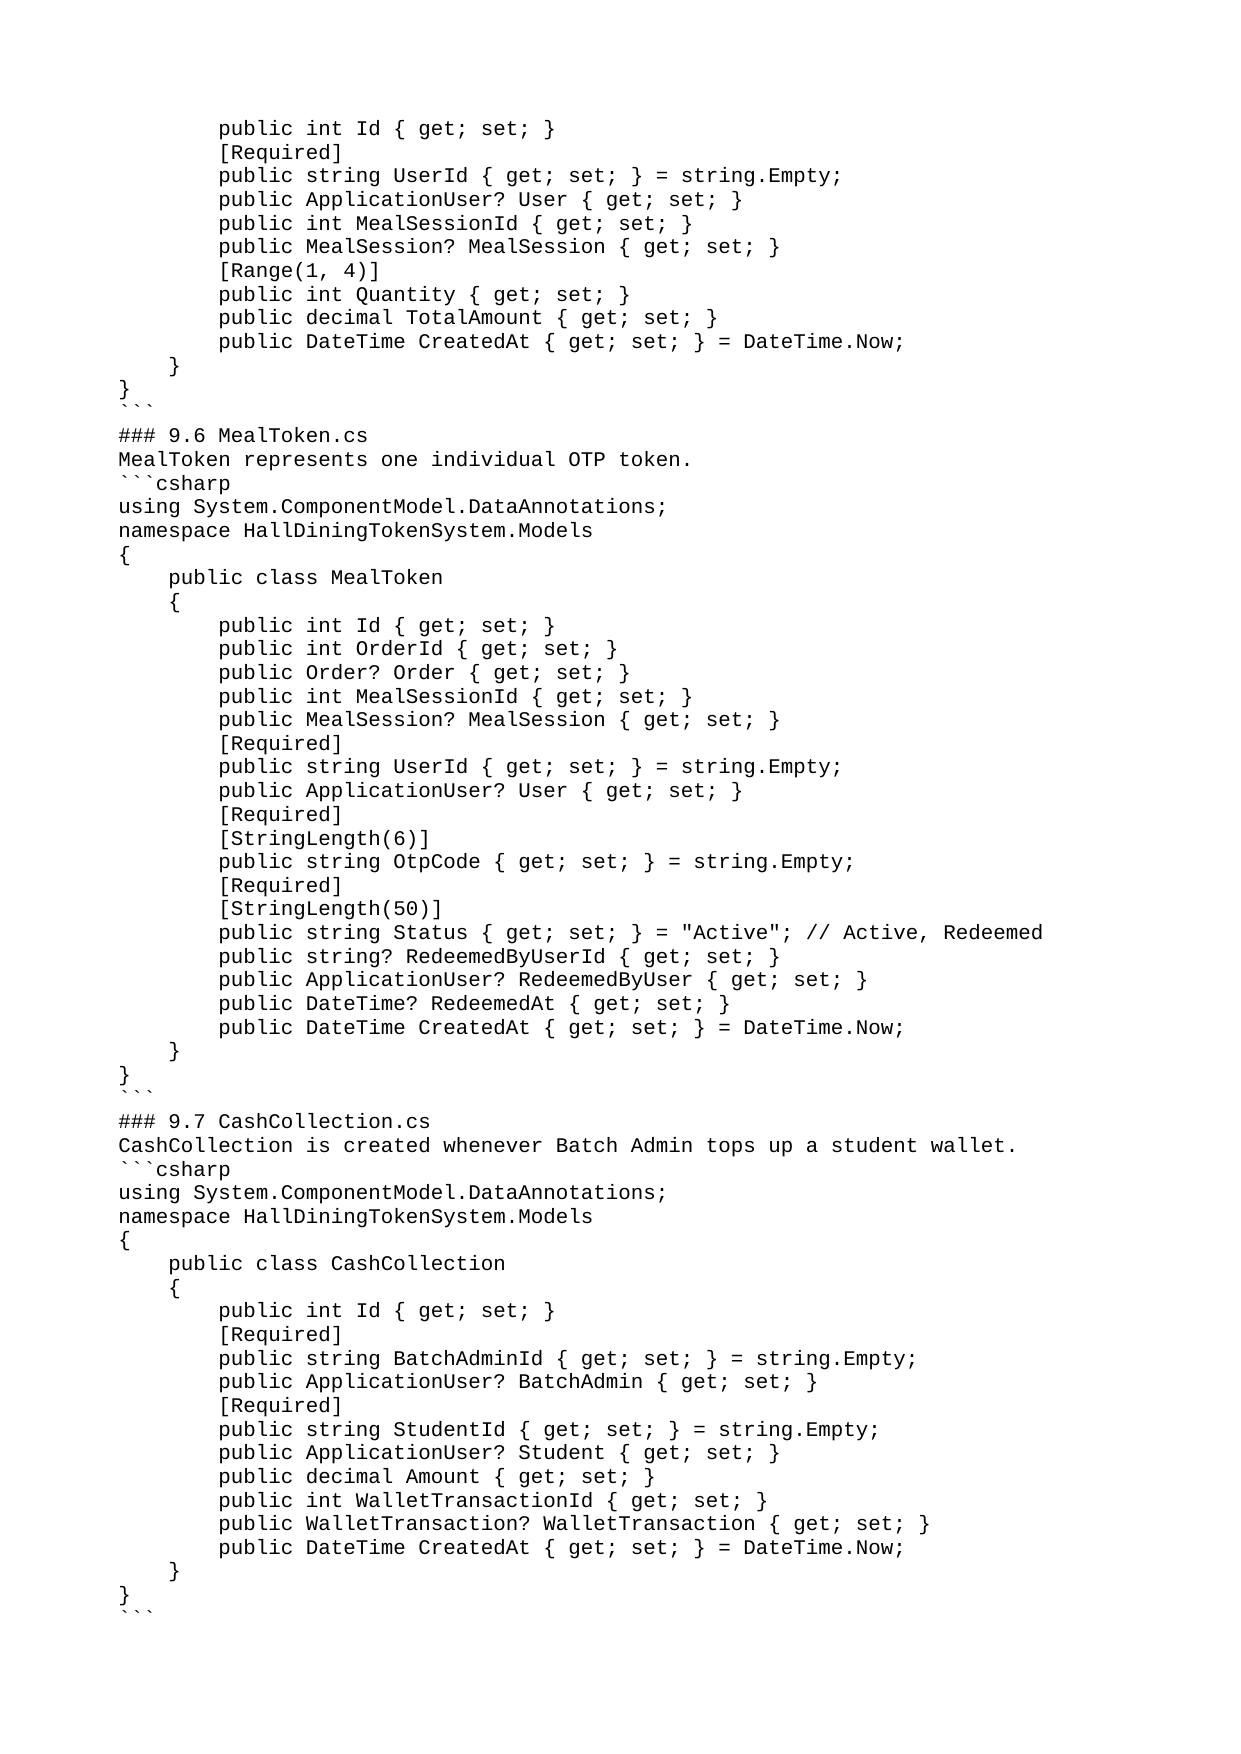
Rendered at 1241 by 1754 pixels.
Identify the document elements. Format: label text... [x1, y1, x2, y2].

text namespace HallDiningTokenSystem.Models [118, 1206, 1122, 1229]
text ``` [118, 1608, 1122, 1631]
text public string? RedeemedByUserId { get; set; } [118, 946, 1122, 969]
text public string UserId { get; set; } = string.Empty; [118, 757, 1122, 780]
text [Required] [118, 1324, 1122, 1348]
text public WalletTransaction? WalletTransaction { get; set; } [118, 1513, 1122, 1537]
text public DateTime CreatedAt { get; set; } = DateTime.Now; [118, 331, 1122, 354]
text public int Id { get; set; } [118, 1300, 1122, 1324]
text public string OtpCode { get; set; } = string.Empty; [118, 851, 1122, 875]
text namespace HallDiningTokenSystem.Models [118, 520, 1122, 544]
text } [118, 1040, 1122, 1064]
text public ApplicationUser? Student { get; set; } [118, 1442, 1122, 1466]
text { [118, 591, 1122, 615]
text public Order? Order { get; set; } [118, 662, 1122, 686]
text public string StudentId { get; set; } = string.Empty; [118, 1419, 1122, 1442]
text public int MealSessionId { get; set; } [118, 686, 1122, 709]
text public string Status { get; set; } = "Active"; // Active, Redeemed [118, 922, 1122, 946]
text ``` [118, 402, 1122, 426]
text } [118, 1584, 1122, 1608]
text public ApplicationUser? User { get; set; } [118, 189, 1122, 213]
text [Range(1, 4)] [118, 260, 1122, 284]
text public int OrderId { get; set; } [118, 638, 1122, 662]
text CashCollection is created whenever Batch Admin tops up a student wallet. [118, 1135, 1122, 1158]
text [StringLength(50)] [118, 898, 1122, 922]
text public DateTime CreatedAt { get; set; } = DateTime.Now; [118, 1017, 1122, 1040]
text } [118, 354, 1122, 378]
text public decimal Amount { get; set; } [118, 1466, 1122, 1489]
text ### 9.6 MealToken.cs [118, 426, 1122, 449]
text [StringLength(6)] [118, 827, 1122, 851]
text public MealSession? MealSession { get; set; } [118, 709, 1122, 733]
text } [118, 378, 1122, 402]
text public string BatchAdminId { get; set; } = string.Empty; [118, 1348, 1122, 1371]
text [Required] [118, 1395, 1122, 1419]
text public int Id { get; set; } [118, 615, 1122, 638]
text public MealSession? MealSession { get; set; } [118, 236, 1122, 260]
text [Required] [118, 733, 1122, 757]
text [Required] [118, 804, 1122, 827]
text public DateTime CreatedAt { get; set; } = DateTime.Now; [118, 1537, 1122, 1561]
text ```csharp [118, 473, 1122, 496]
text } [118, 1064, 1122, 1088]
text public class CashCollection [118, 1253, 1122, 1277]
text public ApplicationUser? BatchAdmin { get; set; } [118, 1371, 1122, 1395]
text MealToken represents one individual OTP token. [118, 449, 1122, 473]
text } [118, 1561, 1122, 1584]
text public ApplicationUser? User { get; set; } [118, 780, 1122, 804]
text public int Id { get; set; } [118, 118, 1122, 142]
text using System.ComponentModel.DataAnnotations; [118, 496, 1122, 520]
text public ApplicationUser? RedeemedByUser { get; set; } [118, 969, 1122, 993]
text public string UserId { get; set; } = string.Empty; [118, 165, 1122, 189]
text public DateTime? RedeemedAt { get; set; } [118, 993, 1122, 1017]
text using System.ComponentModel.DataAnnotations; [118, 1182, 1122, 1206]
text ### 9.7 CashCollection.cs [118, 1111, 1122, 1135]
text public int WalletTransactionId { get; set; } [118, 1489, 1122, 1513]
text public class MealToken [118, 567, 1122, 591]
text public int Quantity { get; set; } [118, 284, 1122, 307]
text ``` [118, 1088, 1122, 1111]
text [Required] [118, 875, 1122, 898]
text { [118, 1229, 1122, 1253]
text public decimal TotalAmount { get; set; } [118, 307, 1122, 331]
text { [118, 544, 1122, 567]
text { [118, 1277, 1122, 1300]
text public int MealSessionId { get; set; } [118, 213, 1122, 236]
text [Required] [118, 142, 1122, 165]
text ```csharp [118, 1158, 1122, 1182]
